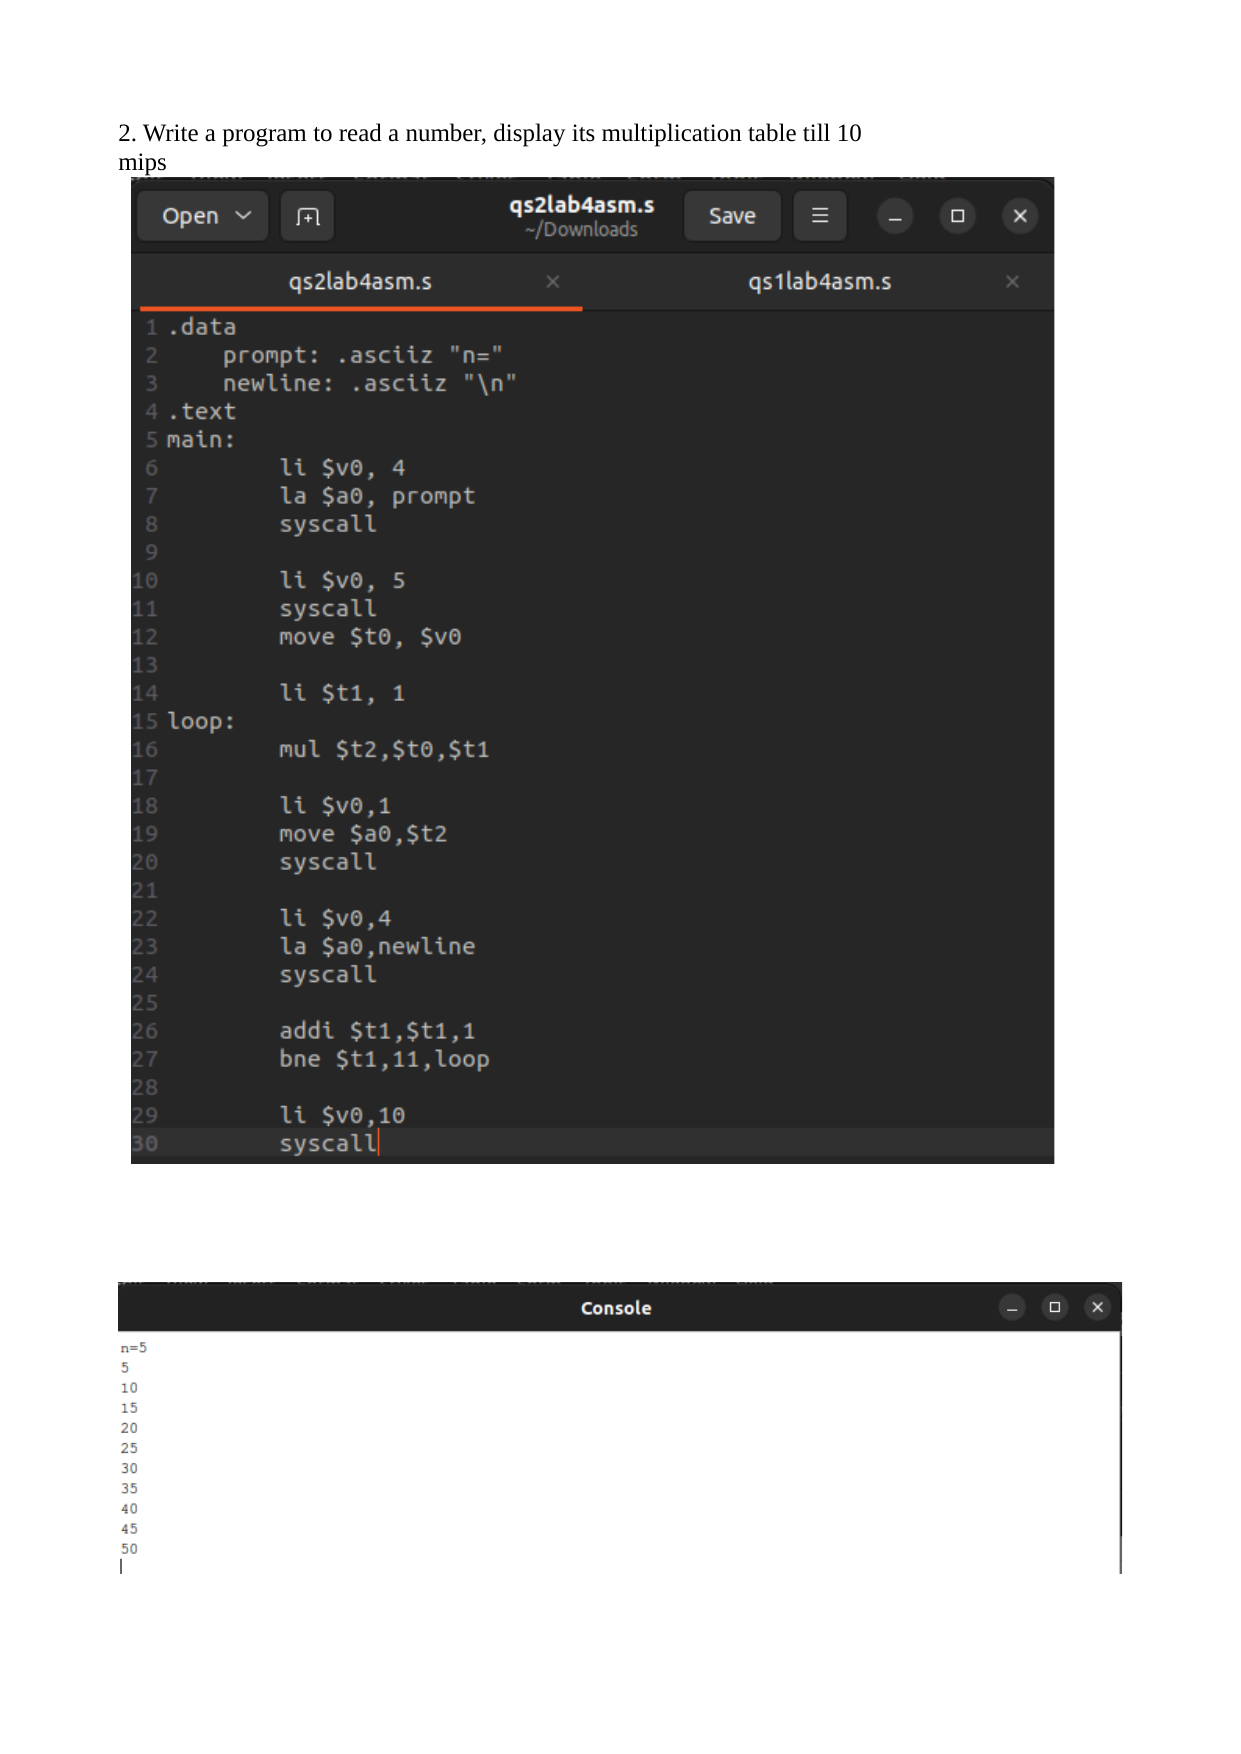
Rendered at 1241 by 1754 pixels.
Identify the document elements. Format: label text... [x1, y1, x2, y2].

picture [131, 177, 1055, 1164]
picture [118, 1282, 1123, 1574]
text mips [118, 147, 1122, 1282]
text mips [118, 1574, 1122, 1603]
text 2. Write a program to read a number, display its multiplication table till 10 [118, 118, 1122, 147]
